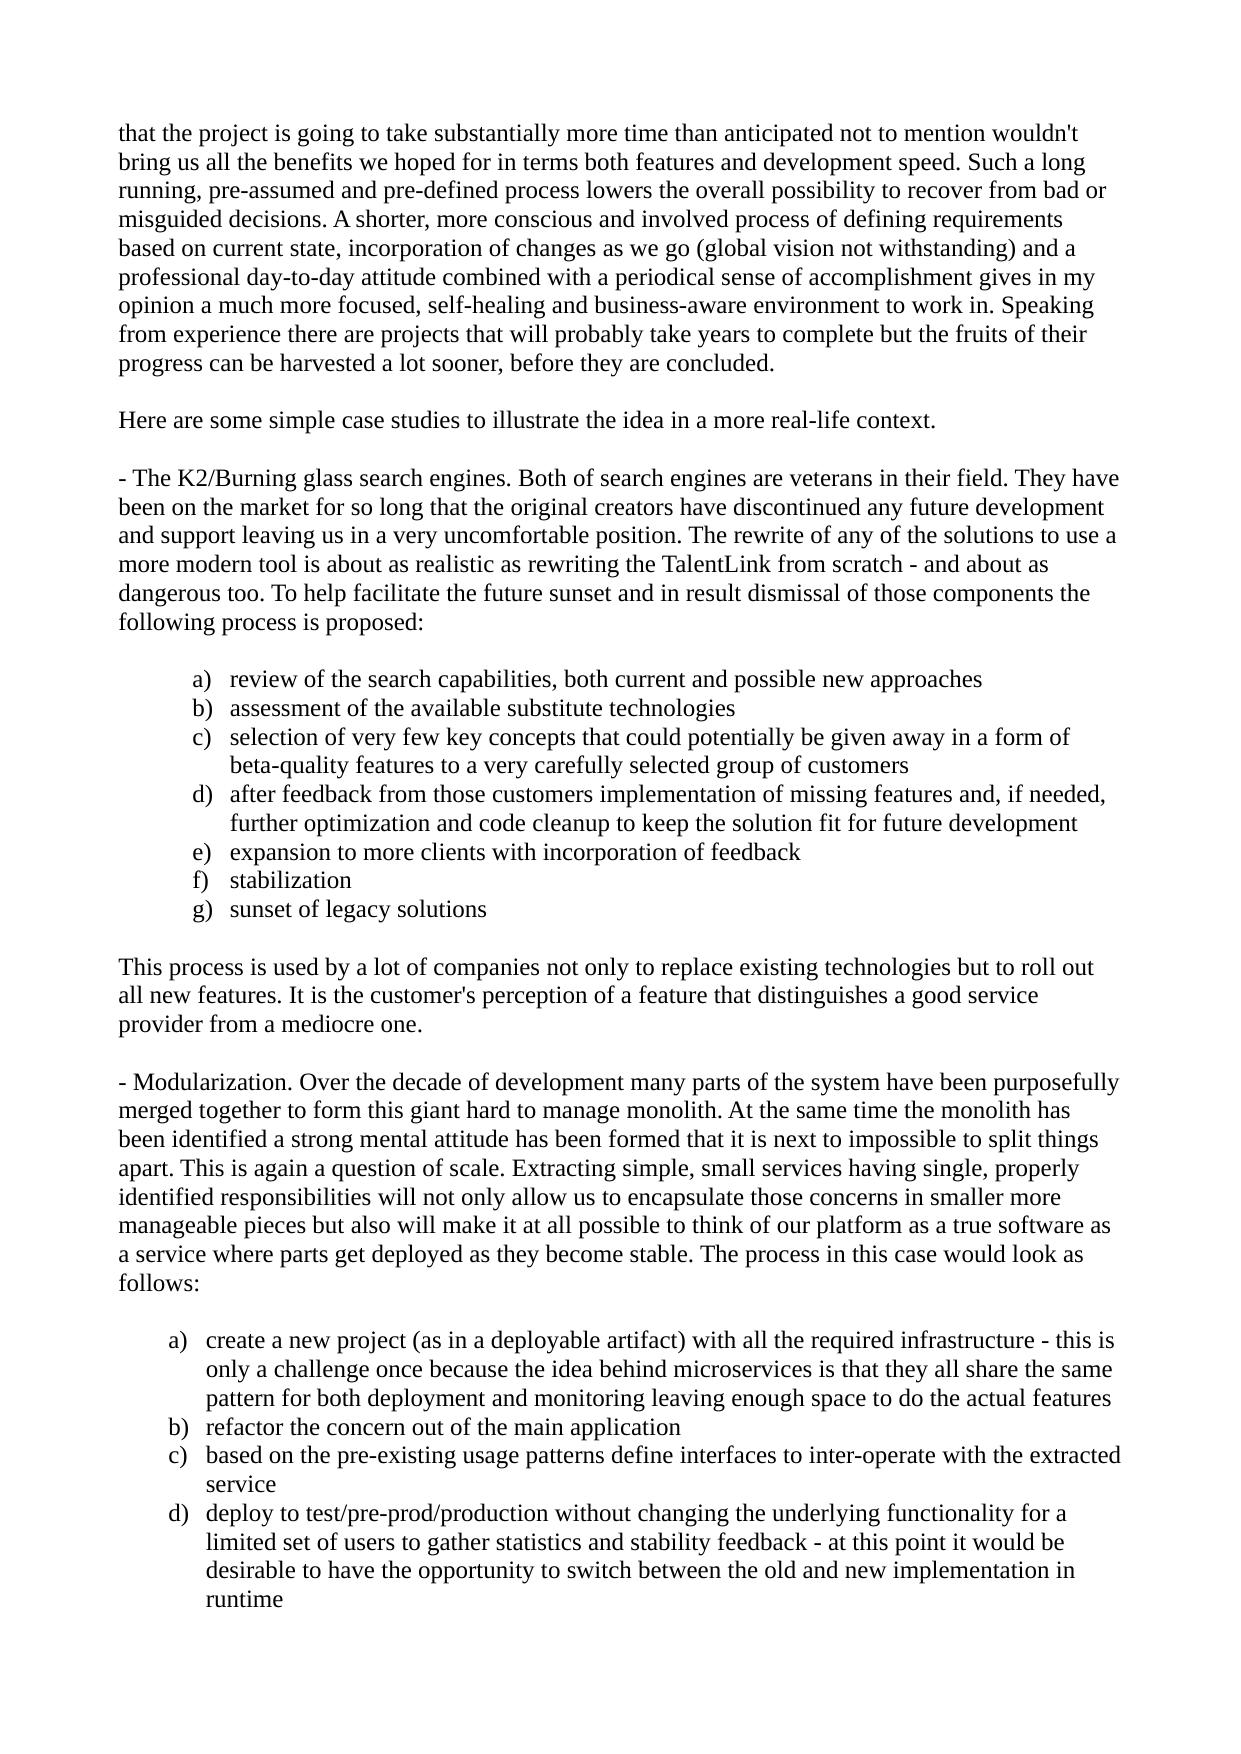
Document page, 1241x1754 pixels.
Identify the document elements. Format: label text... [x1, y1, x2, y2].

text This process is used by a lot of companies not only to replace existing technologies but to roll out all new features. It is the customer's perception of a feature that distinguishes a good service provider from a mediocre one. [118, 952, 1122, 1038]
list deploy to test/pre-prod/production without changing the underlying functionality for a limited set of users to gather statistics and stability feedback - at this point it would be desirable to have the opportunity to switch between the old and new implementation in runtime [168, 1498, 1122, 1613]
list based on the pre-existing usage patterns define interfaces to inter-operate with the extracted service [168, 1441, 1122, 1498]
list create a new project (as in a deployable artifact) with all the required infrastructure - this is only a challenge once because the idea behind microservices is that they all share the same pattern for both deployment and monitoring leaving enough space to do the actual features [168, 1326, 1122, 1412]
list review of the search capabilities, both current and possible new approaches [192, 664, 1122, 693]
list stabilization [192, 866, 1122, 894]
list selection of very few key concepts that could potentially be given away in a form of beta-quality features to a very carefully selected group of customers [192, 722, 1122, 779]
list after feedback from those customers implementation of missing features and, if needed, further optimization and code cleanup to keep the solution fit for future development [192, 779, 1122, 837]
list refactor the concern out of the main application [168, 1412, 1122, 1441]
text - Modularization. Over the decade of development many parts of the system have been purposefully merged together to form this giant hard to manage monolith. At the same time the monolith has been identified a strong mental attitude has been formed that it is next to impossible to split things apart. This is again a question of scale. Extracting simple, small services having single, properly identified responsibilities will not only allow us to encapsulate those concerns in smaller more manageable pieces but also will make it at all possible to think of our platform as a true software as a service where parts get deployed as they become stable. The process in this case would look as follows: [118, 1067, 1122, 1297]
text Here are some simple case studies to illustrate the idea in a more real-life context. [118, 406, 1122, 434]
list sunset of legacy solutions [192, 894, 1122, 923]
text that the project is going to take substantially more time than anticipated not to mention wouldn't bring us all the benefits we hoped for in terms both features and development speed. Such a long running, pre-assumed and pre-defined process lowers the overall possibility to recover from bad or misguided decisions. A shorter, more conscious and involved process of defining requirements based on current state, incorporation of changes as we go (global vision not withstanding) and a professional day-to-day attitude combined with a periodical sense of accomplishment gives in my opinion a much more focused, self-healing and business-aware environment to work in. Speaking from experience there are projects that will probably take years to complete but the fruits of their progress can be harvested a lot sooner, before they are concluded. [118, 118, 1122, 377]
list expansion to more clients with incorporation of feedback [192, 837, 1122, 866]
text - The K2/Burning glass search engines. Both of search engines are veterans in their field. They have been on the market for so long that the original creators have discontinued any future development and support leaving us in a very uncomfortable position. The rewrite of any of the solutions to use a more modern tool is about as realistic as rewriting the TalentLink from scratch - and about as dangerous too. To help facilitate the future sunset and in result dismissal of those components the following process is proposed: [118, 463, 1122, 636]
list assessment of the available substitute technologies [192, 693, 1122, 722]
